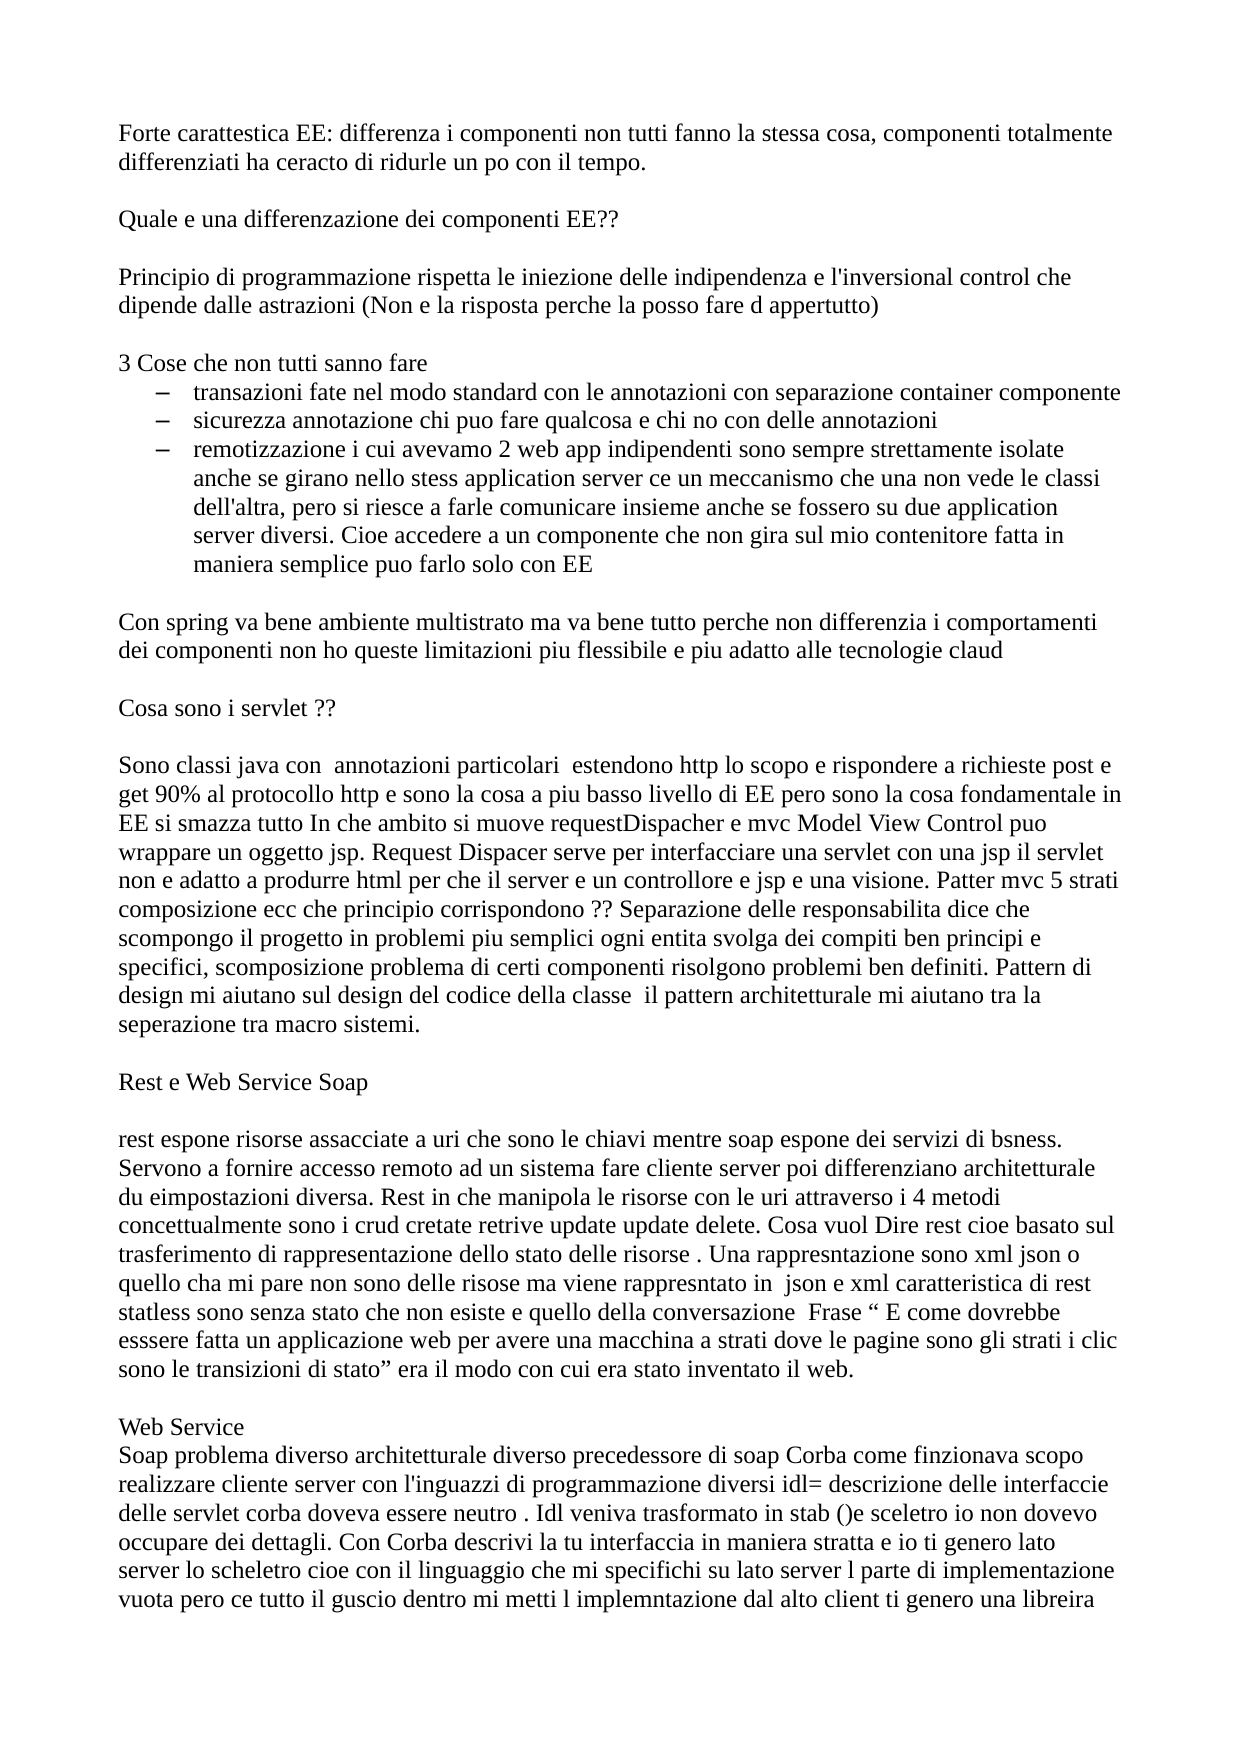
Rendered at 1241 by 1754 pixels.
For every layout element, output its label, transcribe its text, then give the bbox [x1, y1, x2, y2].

list transazioni fate nel modo standard con le annotazioni con separazione container componente [156, 377, 1122, 406]
text 3 Cose che non tutti sanno fare [118, 348, 1122, 377]
text Quale e una differenzazione dei componenti EE?? [118, 204, 1122, 233]
list sicurezza annotazione chi puo fare qualcosa e chi no con delle annotazioni [156, 406, 1122, 434]
list remotizzazione i cui avevamo 2 web app indipendenti sono sempre strettamente isolate anche se girano nello stess application server ce un meccanismo che una non vede le classi dell'altra, pero si riesce a farle comunicare insieme anche se fossero su due application server diversi. Cioe accedere a un componente che non gira sul mio contenitore fatta in maniera semplice puo farlo solo con EE [156, 434, 1122, 578]
text Sono classi java con annotazioni particolari estendono http lo scopo e rispondere a richieste post e get 90% al protocollo http e sono la cosa a piu basso livello di EE pero sono la cosa fondamentale in EE si smazza tutto In che ambito si muove requestDispacher e mvc Model View Control puo wrappare un oggetto jsp. Request Dispacer serve per interfacciare una servlet con una jsp il servlet non e adatto a produrre html per che il server e un controllore e jsp e una visione. Patter mvc 5 strati composizione ecc che principio corrispondono ?? Separazione delle responsabilita dice che scompongo il progetto in problemi piu semplici ogni entita svolga dei compiti ben principi e specifici, scomposizione problema di certi componenti risolgono problemi ben definiti. Pattern di design mi aiutano sul design del codice della classe il pattern architetturale mi aiutano tra la seperazione tra macro sistemi. [118, 751, 1122, 1038]
text rest espone risorse assacciate a uri che sono le chiavi mentre soap espone dei servizi di bsness. Servono a fornire accesso remoto ad un sistema fare cliente server poi differenziano architetturale du eimpostazioni diversa. Rest in che manipola le risorse con le uri attraverso i 4 metodi concettualmente sono i crud cretate retrive update update delete. Cosa vuol Dire rest cioe basato sul trasferimento di rappresentazione dello stato delle risorse . Una rappresntazione sono xml json o quello cha mi pare non sono delle risose ma viene rappresntato in json e xml caratteristica di rest statless sono senza stato che non esiste e quello della conversazione Frase “ E come dovrebbe esssere fatta un applicazione web per avere una macchina a strati dove le pagine sono gli strati i clic sono le transizioni di stato” era il modo con cui era stato inventato il web. [118, 1124, 1122, 1383]
text Principio di programmazione rispetta le iniezione delle indipendenza e l'inversional control che dipende dalle astrazioni (Non e la risposta perche la posso fare d appertutto) [118, 262, 1122, 319]
text Cosa sono i servlet ?? [118, 693, 1122, 722]
text Con spring va bene ambiente multistrato ma va bene tutto perche non differenzia i comportamenti dei componenti non ho queste limitazioni piu flessibile e piu adatto alle tecnologie claud [118, 607, 1122, 664]
text Soap problema diverso architetturale diverso precedessore di soap Corba come finzionava scopo realizzare cliente server con l'inguazzi di programmazione diversi idl= descrizione delle interfaccie delle servlet corba doveva essere neutro . Idl veniva trasformato in stab ()e sceletro io non dovevo occupare dei dettagli. Con Corba descrivi la tu interfaccia in maniera stratta e io ti genero lato server lo scheletro cioe con il linguaggio che mi specifichi su lato server l parte di implementazione vuota pero ce tutto il guscio dentro mi metti l implemntazione dal alto client ti genero una libreira [118, 1441, 1122, 1613]
text Web Service [118, 1412, 1122, 1441]
text Forte carattestica EE: differenza i componenti non tutti fanno la stessa cosa, componenti totalmente differenziati ha ceracto di ridurle un po con il tempo. [118, 118, 1122, 176]
text Rest e Web Service Soap [118, 1067, 1122, 1096]
